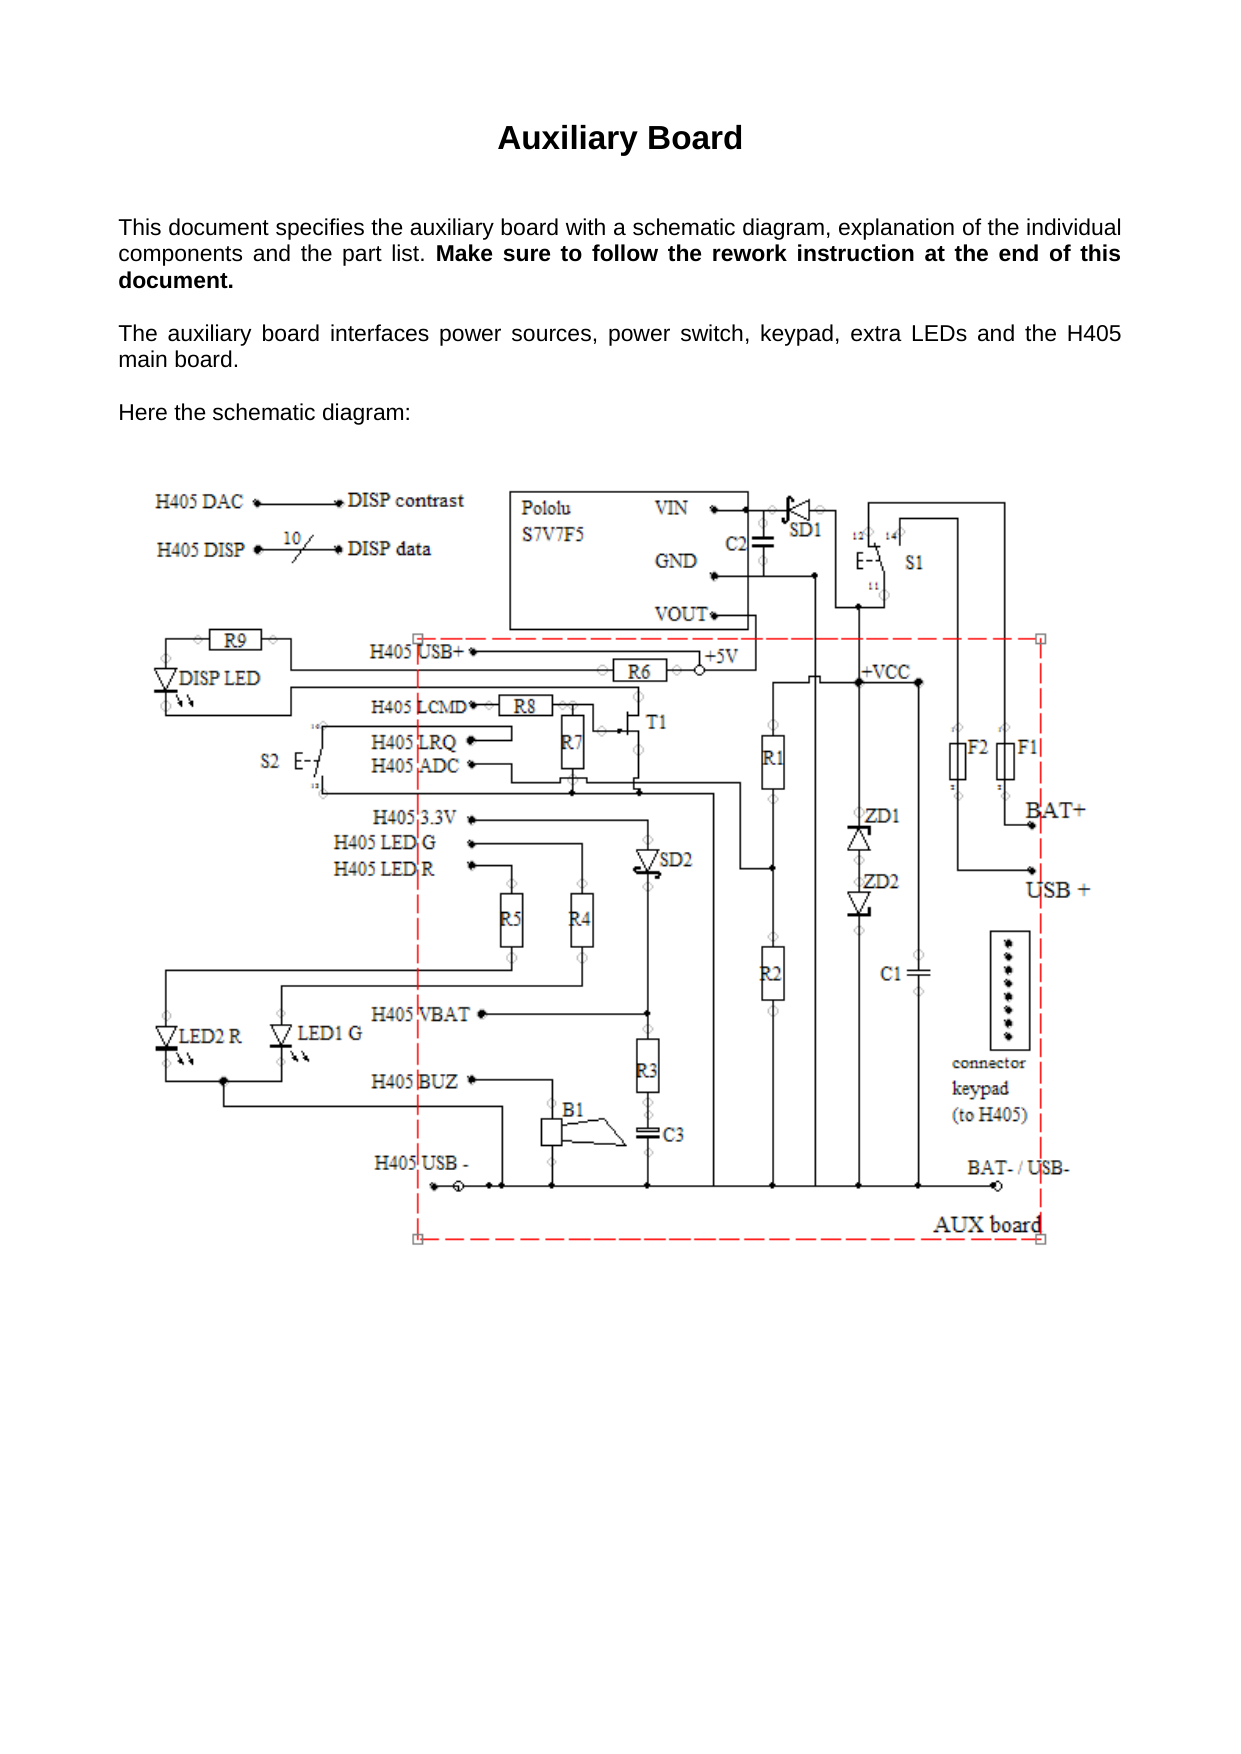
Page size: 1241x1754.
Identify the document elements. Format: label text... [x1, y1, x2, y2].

text This document specifies the auxiliary board with a schematic diagram, explanation of the individual components and the part list. Make sure to follow the rework instruction at the end of this document. [118, 214, 1122, 293]
text Here the schematic diagram: [118, 398, 1122, 425]
text Auxiliary Board [118, 118, 1122, 157]
text The auxiliary board interfaces power sources, power switch, keypad, extra LEDs and the H405 main board. [118, 319, 1122, 372]
picture [145, 482, 1095, 1256]
